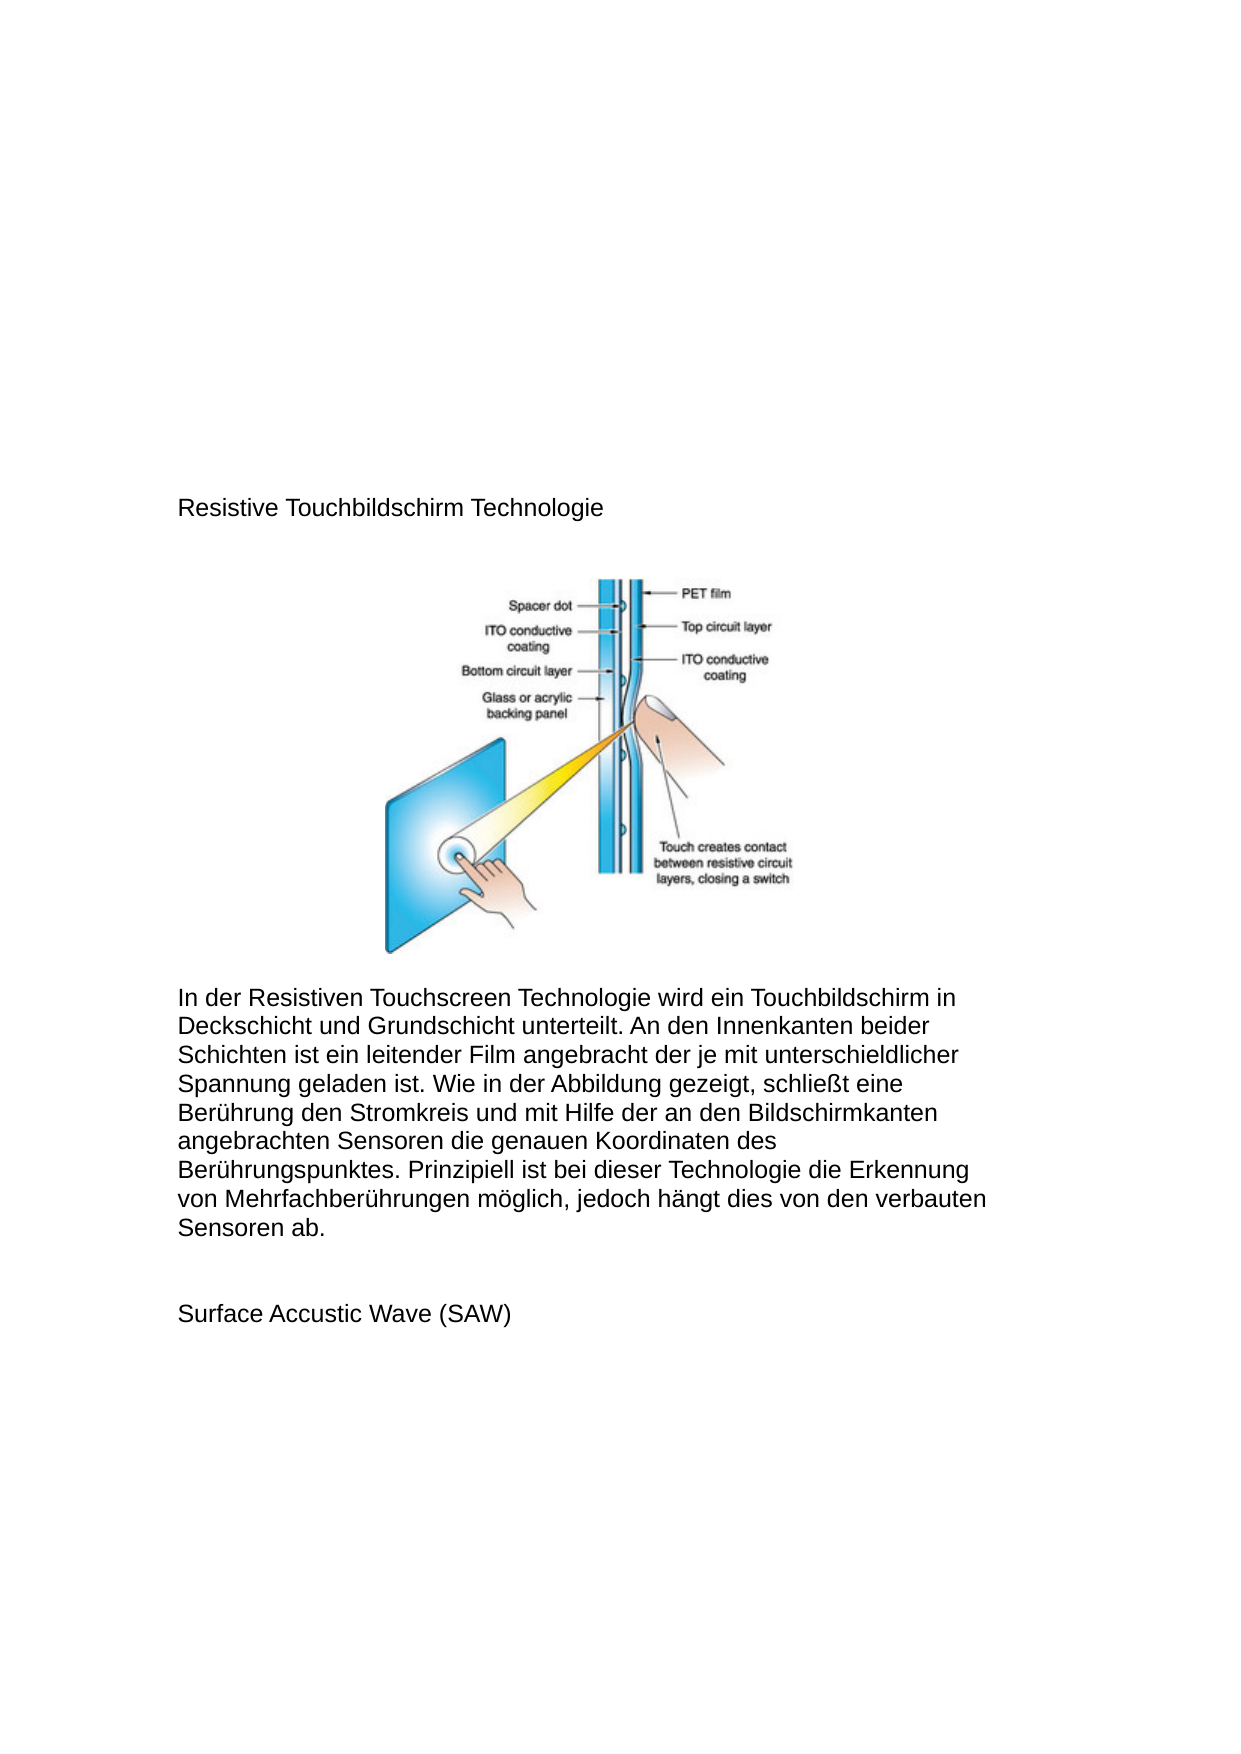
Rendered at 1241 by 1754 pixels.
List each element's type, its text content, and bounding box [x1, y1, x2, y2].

picture [385, 578, 797, 954]
text Surface Accustic Wave (SAW) [177, 1299, 1004, 1328]
text Resistive Touchbildschirm Technologie [177, 493, 1004, 521]
text In der Resistiven Touchscreen Technologie wird ein Touchbildschirm in Deckschicht und Grundschicht unterteilt. An den Innenkanten beider Schichten ist ein leitender Film angebracht der je mit unterschieldlicher Spannung geladen ist. Wie in der Abbildung gezeigt, schließt eine Berührung den Stromkreis und mit Hilfe der an den Bildschirmkanten angebrachten Sensoren die genauen Koordinaten des Berührungspunktes. Prinzipiell ist bei dieser Technologie die Erkennung von Mehrfachberührungen möglich, jedoch hängt dies von den verbauten Sensoren ab. [177, 983, 1004, 1241]
